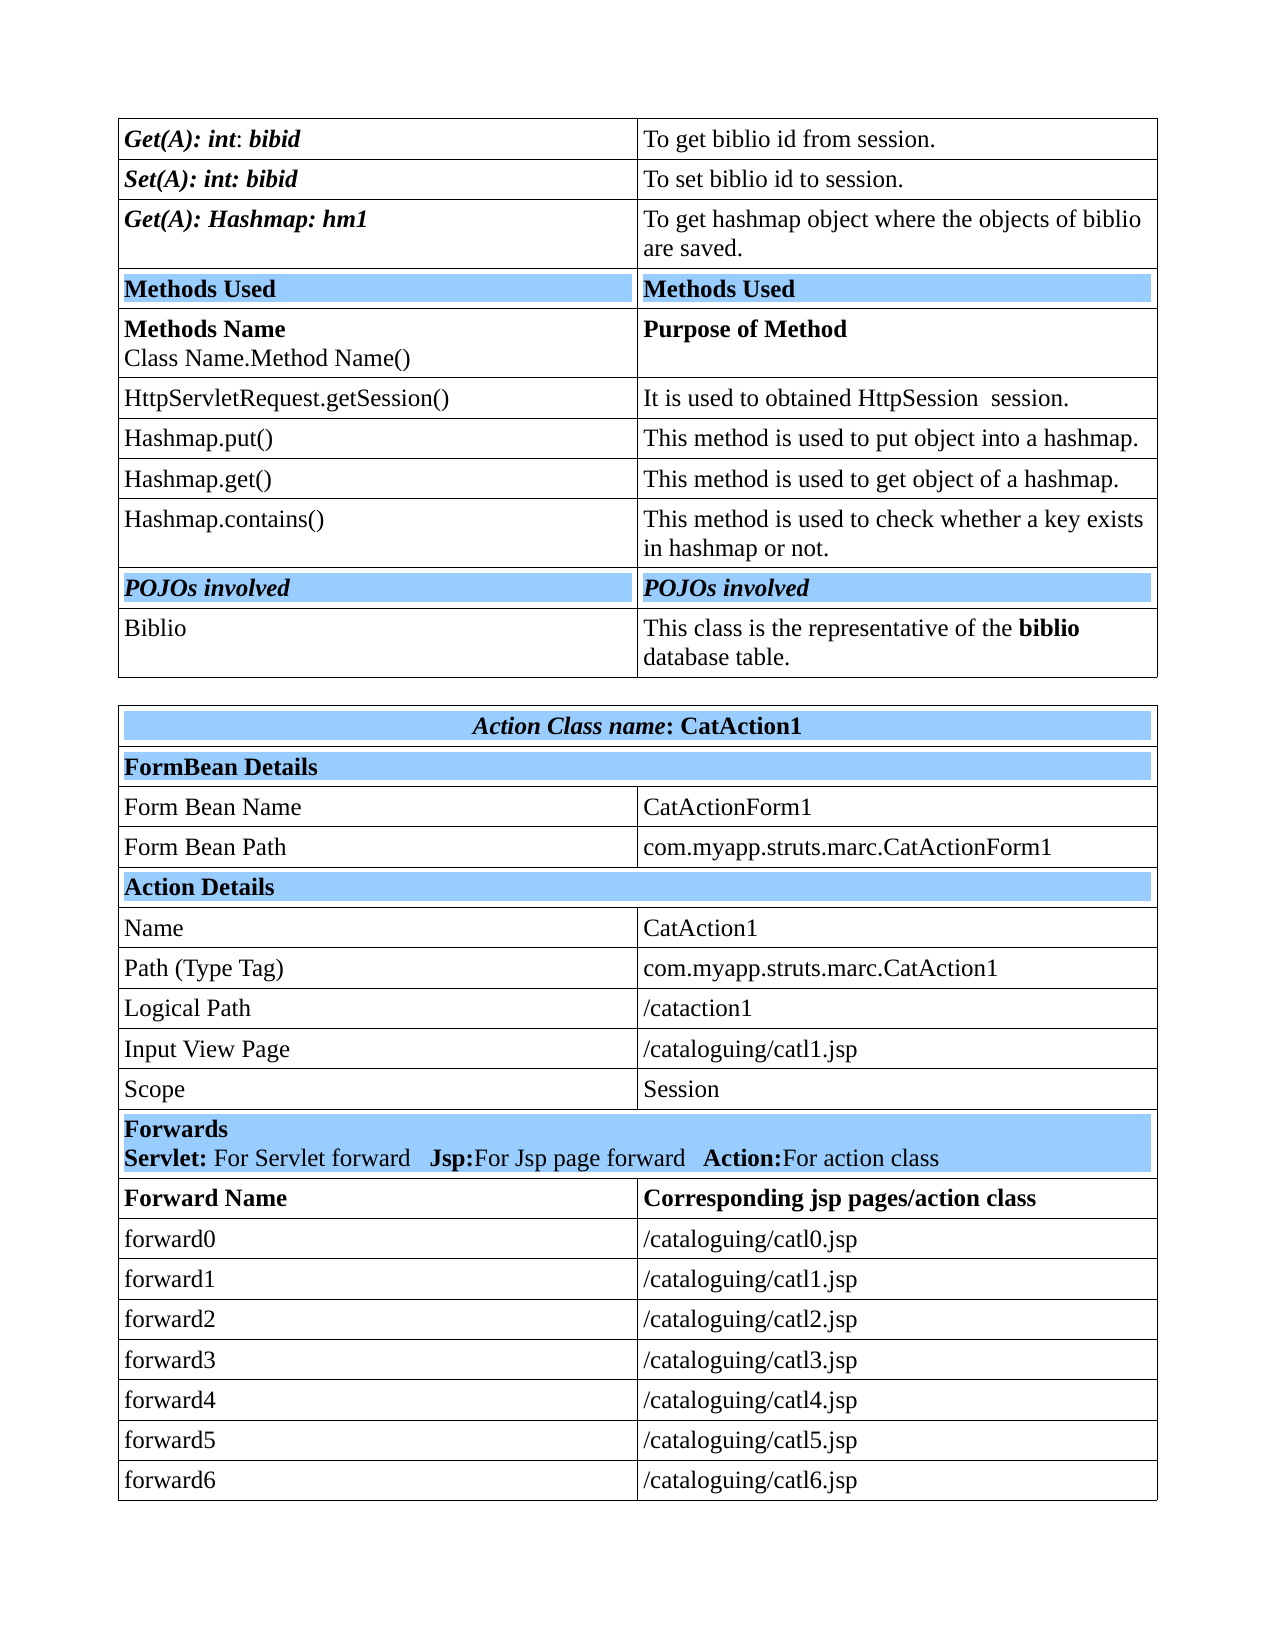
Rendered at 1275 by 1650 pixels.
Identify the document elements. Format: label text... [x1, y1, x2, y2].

table_cell Hashmap.get() [119, 459, 637, 498]
table_cell /cataloguing/catl6.jsp [638, 1461, 1157, 1500]
table_cell Action Details [119, 868, 1157, 907]
table_cell Logical Path [119, 989, 637, 1028]
table_cell Methods Name Class Name.Method Name() [119, 309, 637, 377]
table_cell HttpServletRequest.getSession() [119, 378, 637, 417]
table_cell This method is used to check whether a key exists in hashmap or not. [638, 499, 1157, 567]
table_cell forward1 [119, 1259, 637, 1298]
table_cell This method is used to put object into a hashmap. [638, 419, 1157, 458]
table_cell This method is used to get object of a hashmap. [638, 459, 1157, 498]
table_cell forward3 [119, 1340, 637, 1379]
table_cell Scope [119, 1069, 637, 1108]
table_cell forward0 [119, 1219, 637, 1258]
table_cell Path (Type Tag) [119, 948, 637, 988]
table_cell /cataloguing/catl1.jsp [638, 1259, 1157, 1298]
table_cell It is used to obtained HttpSession session. [638, 378, 1157, 417]
table_cell /cataction1 [638, 989, 1157, 1028]
table_cell /cataloguing/catl1.jsp [638, 1029, 1157, 1068]
table_cell Hashmap.put() [119, 419, 637, 458]
table_cell Set(A): int: bibid [119, 160, 637, 199]
table_cell POJOs involved [119, 568, 637, 607]
table_cell CatAction1 [638, 908, 1157, 947]
table_cell forward2 [119, 1300, 637, 1339]
table_cell Input View Page [119, 1029, 637, 1068]
table_cell Purpose of Method [638, 309, 1157, 377]
table_cell Get(A): int: bibid [119, 119, 637, 158]
table_cell Get(A): Hashmap: hm1 [119, 200, 637, 268]
table_cell Methods Used [638, 269, 1157, 308]
table_cell /cataloguing/catl4.jsp [638, 1380, 1157, 1419]
table_cell POJOs involved [638, 568, 1157, 607]
table_cell Form Bean Path [119, 827, 637, 867]
table_cell To set biblio id to session. [638, 160, 1157, 199]
table_cell FormBean Details [119, 747, 1157, 786]
table_cell To get biblio id from session. [638, 119, 1157, 158]
table_cell Biblio [119, 609, 637, 677]
table_cell Forward Name [119, 1179, 637, 1218]
table_cell /cataloguing/catl2.jsp [638, 1300, 1157, 1339]
table_cell Forwards Servlet: For Servlet forward Jsp:For Jsp page forward Action:For action class [119, 1110, 1157, 1178]
table_header Action Class name: CatAction1 [119, 706, 1157, 746]
table_cell com.myapp.struts.marc.CatAction1 [638, 948, 1157, 988]
table_cell com.myapp.struts.marc.CatActionForm1 [638, 827, 1157, 867]
table_cell Session [638, 1069, 1157, 1108]
table_cell Corresponding jsp pages/action class [638, 1179, 1157, 1218]
table_cell forward5 [119, 1421, 637, 1460]
table_cell This class is the representative of the biblio database table. [638, 609, 1157, 677]
table_cell /cataloguing/catl5.jsp [638, 1421, 1157, 1460]
table_cell CatActionForm1 [638, 787, 1157, 826]
table_cell Methods Used [119, 269, 637, 308]
table_cell forward4 [119, 1380, 637, 1419]
table_cell /cataloguing/catl0.jsp [638, 1219, 1157, 1258]
table_cell Form Bean Name [119, 787, 637, 826]
table_cell forward6 [119, 1461, 637, 1500]
table_cell Hashmap.contains() [119, 499, 637, 567]
table_cell To get hashmap object where the objects of biblio are saved. [638, 200, 1157, 268]
table_cell Name [119, 908, 637, 947]
table_cell /cataloguing/catl3.jsp [638, 1340, 1157, 1379]
